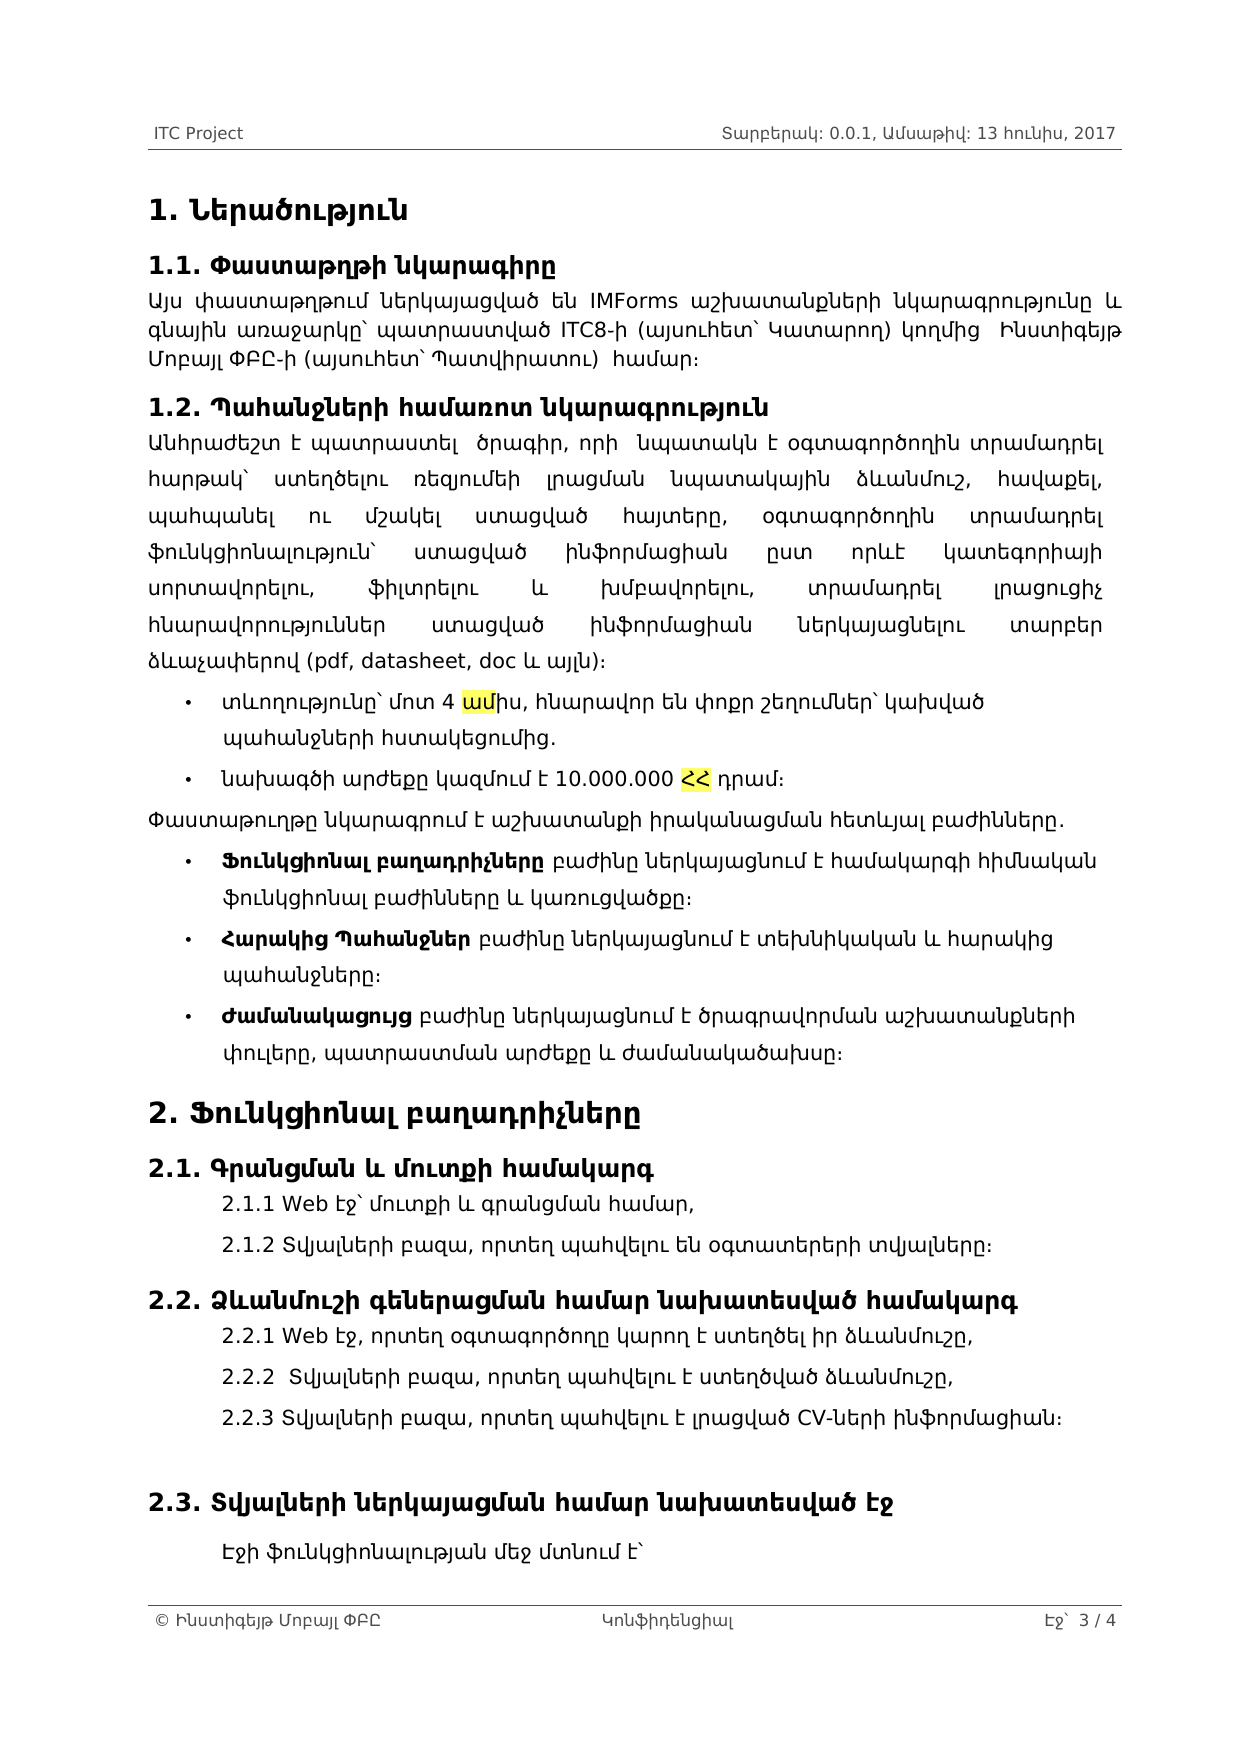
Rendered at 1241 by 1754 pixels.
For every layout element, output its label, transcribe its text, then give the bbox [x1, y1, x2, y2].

text Անհրաժեշտ է պատրաստել ծրագիր, որի նպատակն է օգտագործողին տրամադրել հարթակ՝ ստեղծելու ռեզյումեի լրացման նպատակային ձևանմուշ, հավաքել, պահպանել ու մշակել ստացված հայտերը, օգտագործողին տրամադրել ֆունկցիոնալություն՝ ստացված ինֆորմացիան ըստ որևէ կատեգորիայի սորտավորելու, ֆիլտրելու և խմբավորելու, տրամադրել լրացուցիչ հնարավորություններ ստացված ինֆորմացիան ներկայացնելու տարբեր ձևաչափերով (pdf, datasheet, doc և այլն)։ [148, 431, 1103, 673]
subtitle Ձևանմուշի գեներացման համար նախատեսված համակարգ [148, 1286, 1122, 1315]
text Փաստաթուղթը նկարագրում է աշխատանքի իրականացման հետևյալ բաժինները․ [148, 808, 1122, 833]
subtitle Ներածություն [148, 194, 1122, 228]
subtitle Պահանջների համառոտ նկարագրություն [148, 393, 1122, 422]
subtitle Ֆունկցիոնալ բաղադրիչները [148, 1097, 1122, 1131]
list տևողությունը՝ մոտ 4 ամիս, հնարավոր են փոքր շեղումներ՝ կախված պահանջների հստակեցումից․ [185, 690, 1122, 751]
subtitle Փաստաթղթի նկարագիրը [148, 251, 1122, 280]
list Հարակից Պահանջներ բաժինը ներկայացնում է տեխնիկական և հարակից պահանջները։ [185, 927, 1122, 988]
text Այս փաստաթղթում ներկայացված են IMForms աշխատանքների նկարագրությունը և գնային առաջարկը՝ պատրաստված ITC8֊ի (այսուհետ՝ Կատարող) կողմից Ինստիգեյթ Մոբայլ ՓԲԸ֊ի (այսուհետ՝ Պատվիրատու) համար։ [148, 289, 1122, 372]
text 2․1․2 Տվյալների բազա, որտեղ պահվելու են օգտատերերի տվյալները։ [148, 1233, 1103, 1257]
list Ֆունկցիոնալ բաղադրիչները բաժինը ներկայացնում է համակարգի հիմնական ֆունկցիոնալ բաժինները և կառուցվածքը։ [185, 849, 1122, 910]
text 2․2․2 Տվյալների բազա, որտեղ պահվելու է ստեղծված ձևանմուշը, [148, 1365, 1103, 1389]
text 2․2․1 Web էջ, որտեղ օգտագործողը կարող է ստեղծել իր ձևանմուշը, [148, 1324, 1103, 1348]
subtitle Գրանցման և մուտքի համակարգ [148, 1154, 1122, 1183]
text Էջի ֆունկցիոնալության մեջ մտնում է՝ [148, 1537, 1122, 1566]
text 2․1․1 Web էջ՝ մուտքի և գրանցման համար, [148, 1192, 1103, 1216]
list Ժամանակացույց բաժինը ներկայացնում է ծրագրավորման աշխատանքների փուլերը, պատրաստման արժեքը և ժամանակածախսը։ [185, 1004, 1122, 1065]
list նախագծի արժեքը կազմում է 10.000.000 ՀՀ դրամ։ [185, 767, 1122, 792]
text 2.2.3 Տվյալների բազա, որտեղ պահվելու է լրացված CV-ների ինֆորմացիան։ [148, 1406, 1103, 1430]
subtitle Տվյալների ներկայացման համար նախատեսված էջ [148, 1488, 1103, 1517]
